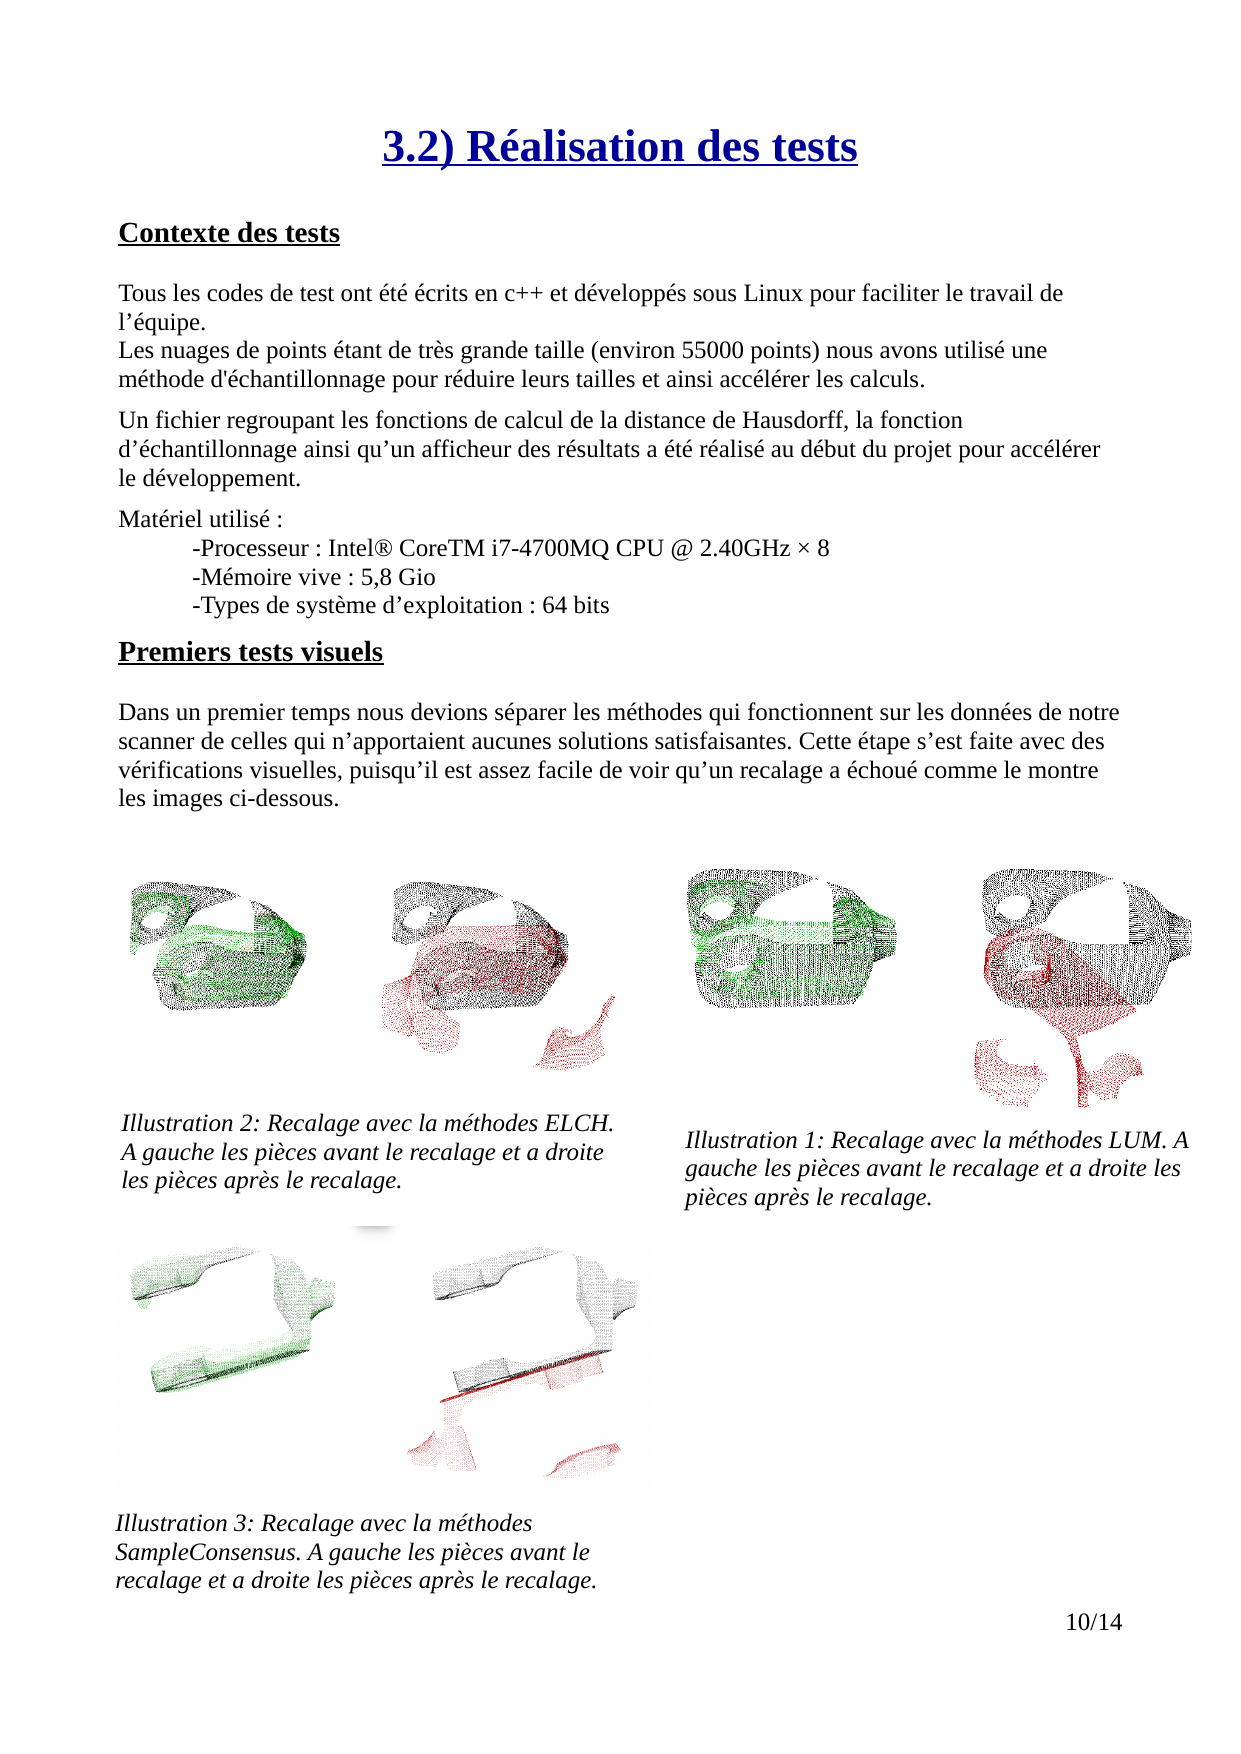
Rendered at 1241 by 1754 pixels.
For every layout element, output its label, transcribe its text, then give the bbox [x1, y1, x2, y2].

picture [121, 865, 618, 1078]
text Matériel utilisé : [118, 504, 1122, 533]
subtitle Contexte des tests [118, 215, 1122, 249]
subtitle Premiers tests visuels [118, 634, 1122, 668]
text Illustration 1: Recalage avec la méthodes LUM. A gauche les pièces avant le recalage et a droite les pièces après le recalage. [685, 1110, 1199, 1211]
picture [115, 1226, 654, 1496]
subtitle 3.2) Réalisation des tests [118, 118, 1122, 171]
text -Types de système d’exploitation : 64 bits [118, 591, 1122, 619]
text Tous les codes de test ont été écrits en c++ et développés sous Linux pour faciliter le travail de l’équipe. Les nuages de points étant de très grande taille (environ 55000 points) nous avons utilisé une méthode d'échantillonnage pour réduire leurs tailles et ainsi accélérer les calculs. [118, 278, 1122, 393]
text Un fichier regroupant les fonctions de calcul de la distance de Hausdorff, la fonction d’échantillonnage ainsi qu’un afficheur des résultats a été réalisé au début du projet pour accélérer le développement. [118, 406, 1122, 492]
text Illustration 2: Recalage avec la méthodes ELCH. A gauche les pièces avant le recalage et a droite les pièces après le recalage. [121, 1078, 617, 1194]
text -Mémoire vive : 5,8 Gio [118, 562, 1122, 591]
picture [685, 862, 1200, 1110]
text Illustration 3: Recalage avec la méthodes SampleConsensus. A gauche les pièces avant le recalage et a droite les pièces après le recalage. [115, 1496, 653, 1594]
text Dans un premier temps nous devions séparer les méthodes qui fonctionnent sur les données de notre scanner de celles qui n’apportaient aucunes solutions satisfaisantes. Cette étape s’est faite avec des vérifications visuelles, puisqu’il est assez facile de voir qu’un recalage a échoué comme le montre les images ci-dessous. [118, 697, 1122, 812]
text -Processeur : Intel® CoreTM i7-4700MQ CPU @ 2.40GHz × 8 [118, 533, 1122, 562]
